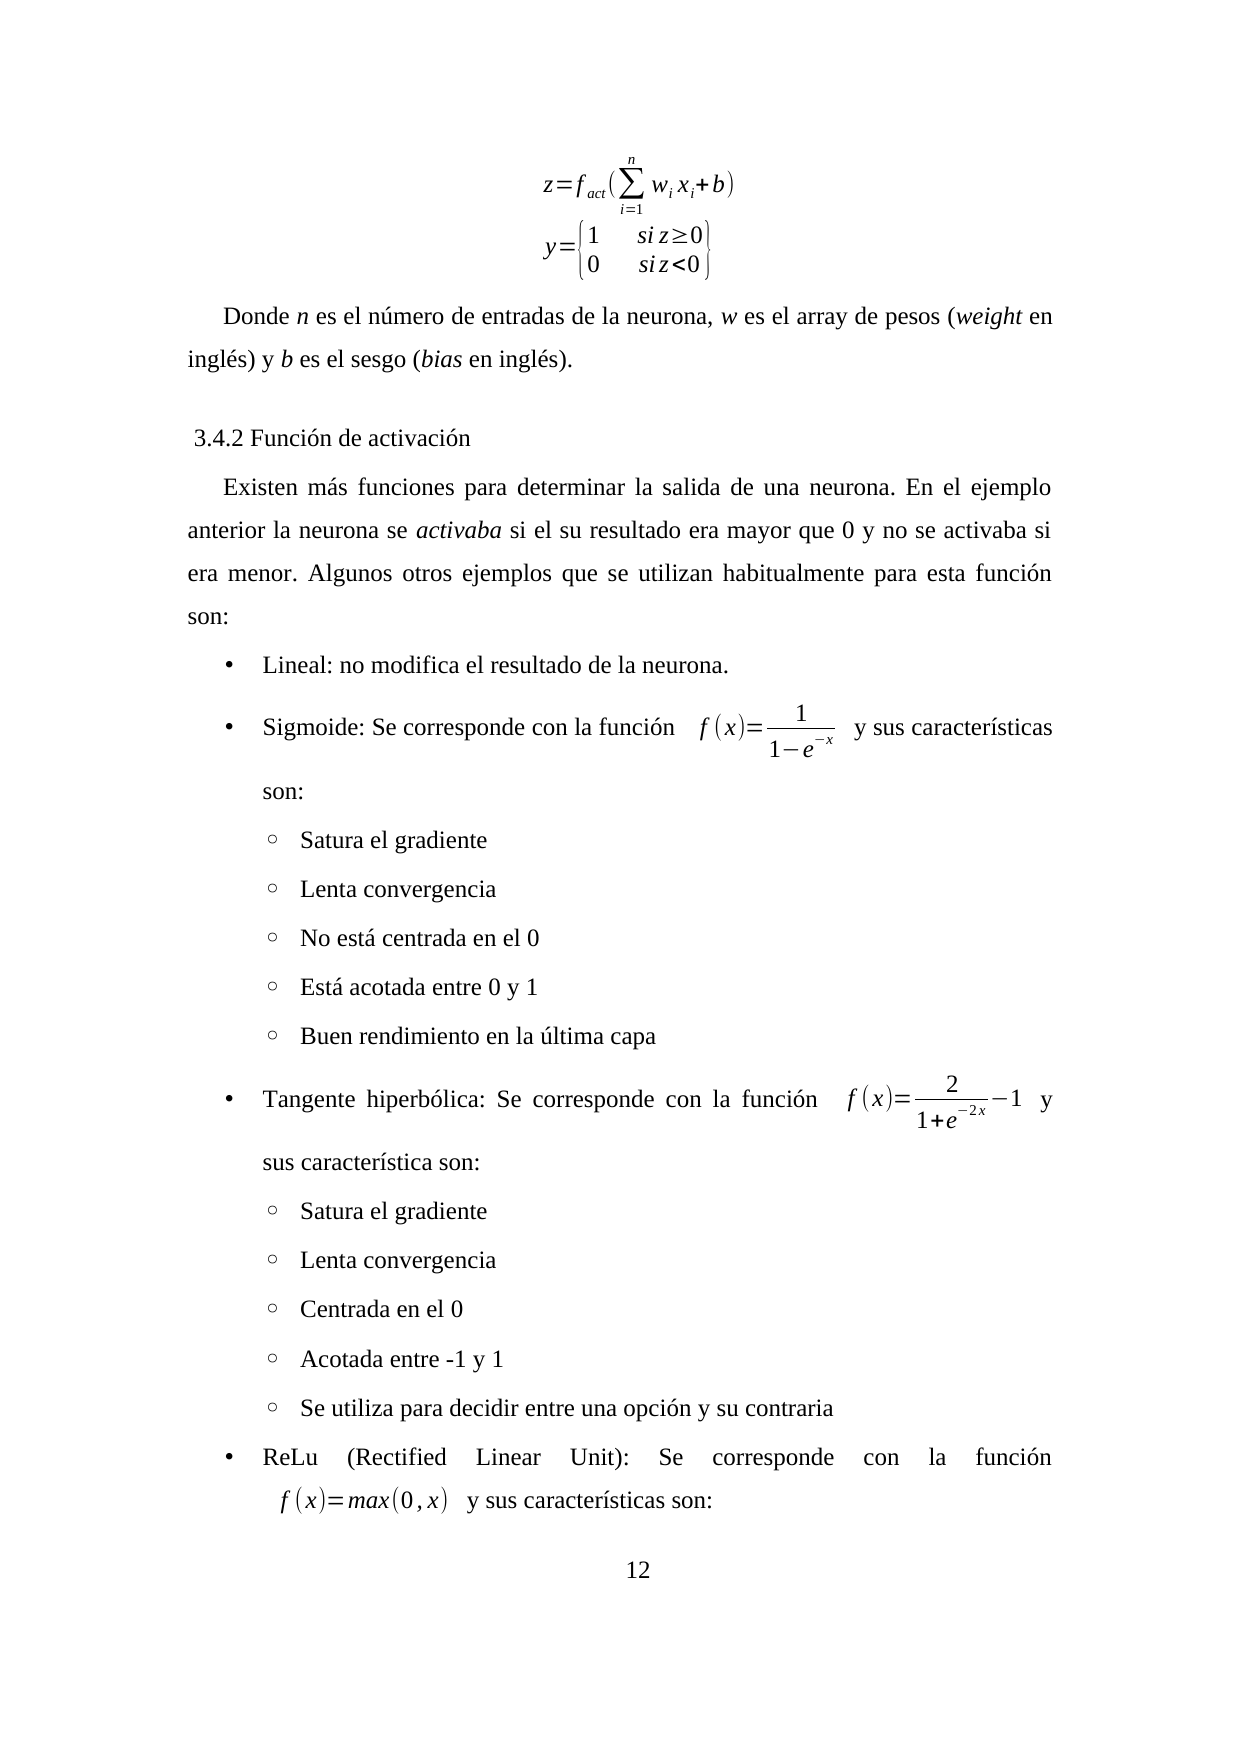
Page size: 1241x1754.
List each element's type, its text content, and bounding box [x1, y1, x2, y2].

list Satura el gradiente [262, 1196, 1053, 1225]
list Está acotada entre 0 y 1 [262, 972, 1053, 1001]
list Se utiliza para decidir entre una opción y su contraria [262, 1393, 1053, 1421]
list Satura el gradiente [262, 825, 1053, 854]
list Buen rendimiento en la última capa [262, 1021, 1053, 1050]
list Acotada entre -1 y 1 [262, 1344, 1053, 1372]
list No está centrada en el 0 [262, 923, 1053, 952]
list Tangente hiperbólica: Se corresponde con la función y sus característica son: [225, 1071, 1053, 1176]
list Lenta convergencia [262, 874, 1053, 903]
text Donde n es el número de entradas de la neurona, w es el array de pesos (weight en inglés) y b es el sesgo (bias en inglés). [187, 301, 1053, 373]
text Existen más funciones para determinar la salida de una neurona. En el ejemplo anterior la neurona se activaba si el su resultado era mayor que 0 y no se activaba si era menor. Algunos otros ejemplos que se utilizan habitualmente para esta función son: [187, 472, 1053, 630]
list Sigmoide: Se corresponde con la función y sus características son: [225, 699, 1053, 805]
list Lenta convergencia [262, 1246, 1053, 1274]
list ReLu (Rectified Linear Unit): Se corresponde con la función y sus características son: [225, 1442, 1053, 1515]
subtitle Función de activación [187, 423, 1053, 451]
list Lineal: no modifica el resultado de la neurona. [225, 650, 1053, 679]
list Centrada en el 0 [262, 1294, 1053, 1323]
